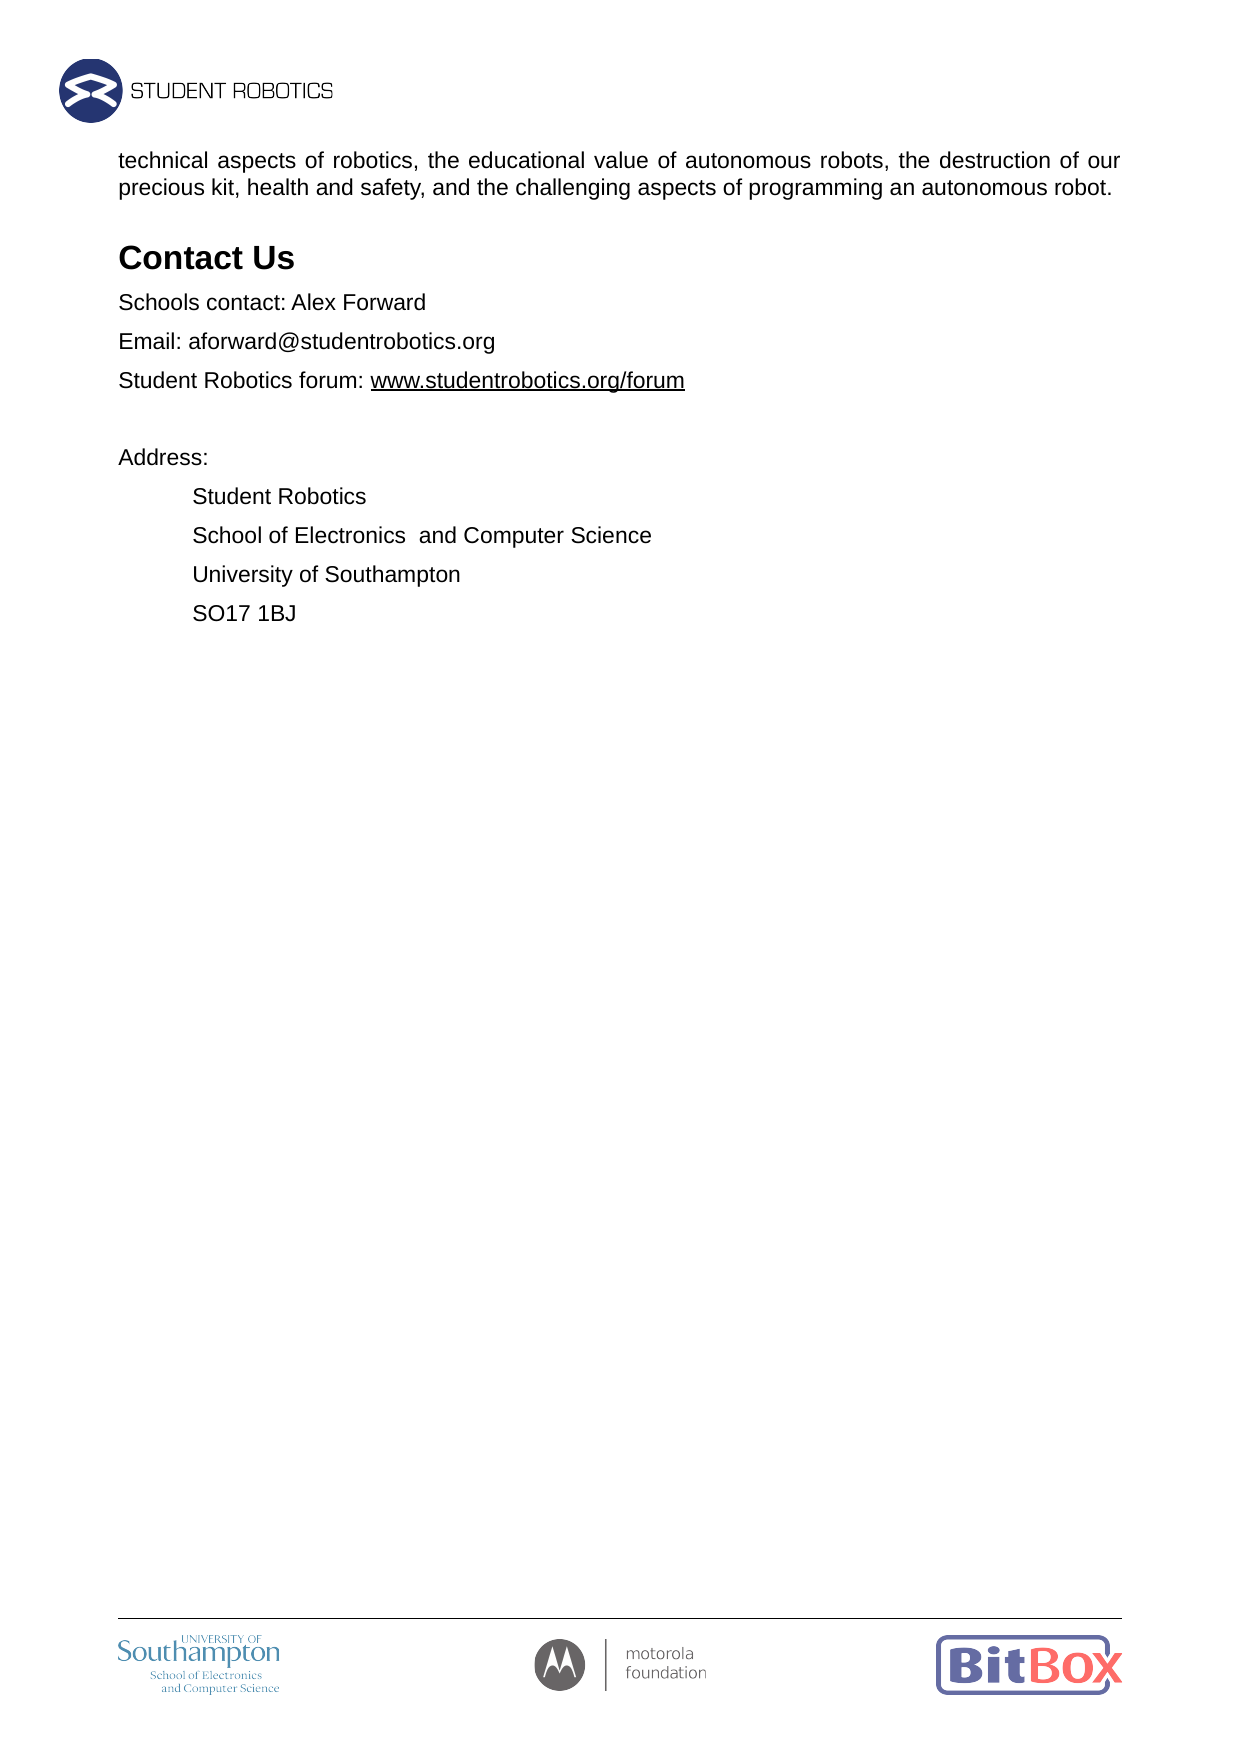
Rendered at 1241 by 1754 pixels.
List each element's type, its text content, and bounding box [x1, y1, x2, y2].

text Address: [118, 444, 1122, 471]
text Student Robotics [118, 483, 1122, 509]
text Student Robotics forum: www.studentrobotics.org/forum [118, 367, 1122, 393]
subtitle Contact Us [118, 238, 1122, 276]
text University of Southampton [118, 561, 1122, 587]
text Email: aforward@studentrobotics.org [118, 328, 1122, 354]
text technical aspects of robotics, the educational value of autonomous robots, the destruction of our precious kit, health and safety, and the challenging aspects of programming an autonomous robot. [118, 147, 1122, 200]
text SO17 1BJ [118, 600, 1122, 626]
text Schools contact: Alex Forward [118, 289, 1122, 315]
text School of Electronics and Computer Science [118, 522, 1122, 548]
picture [59, 59, 333, 123]
